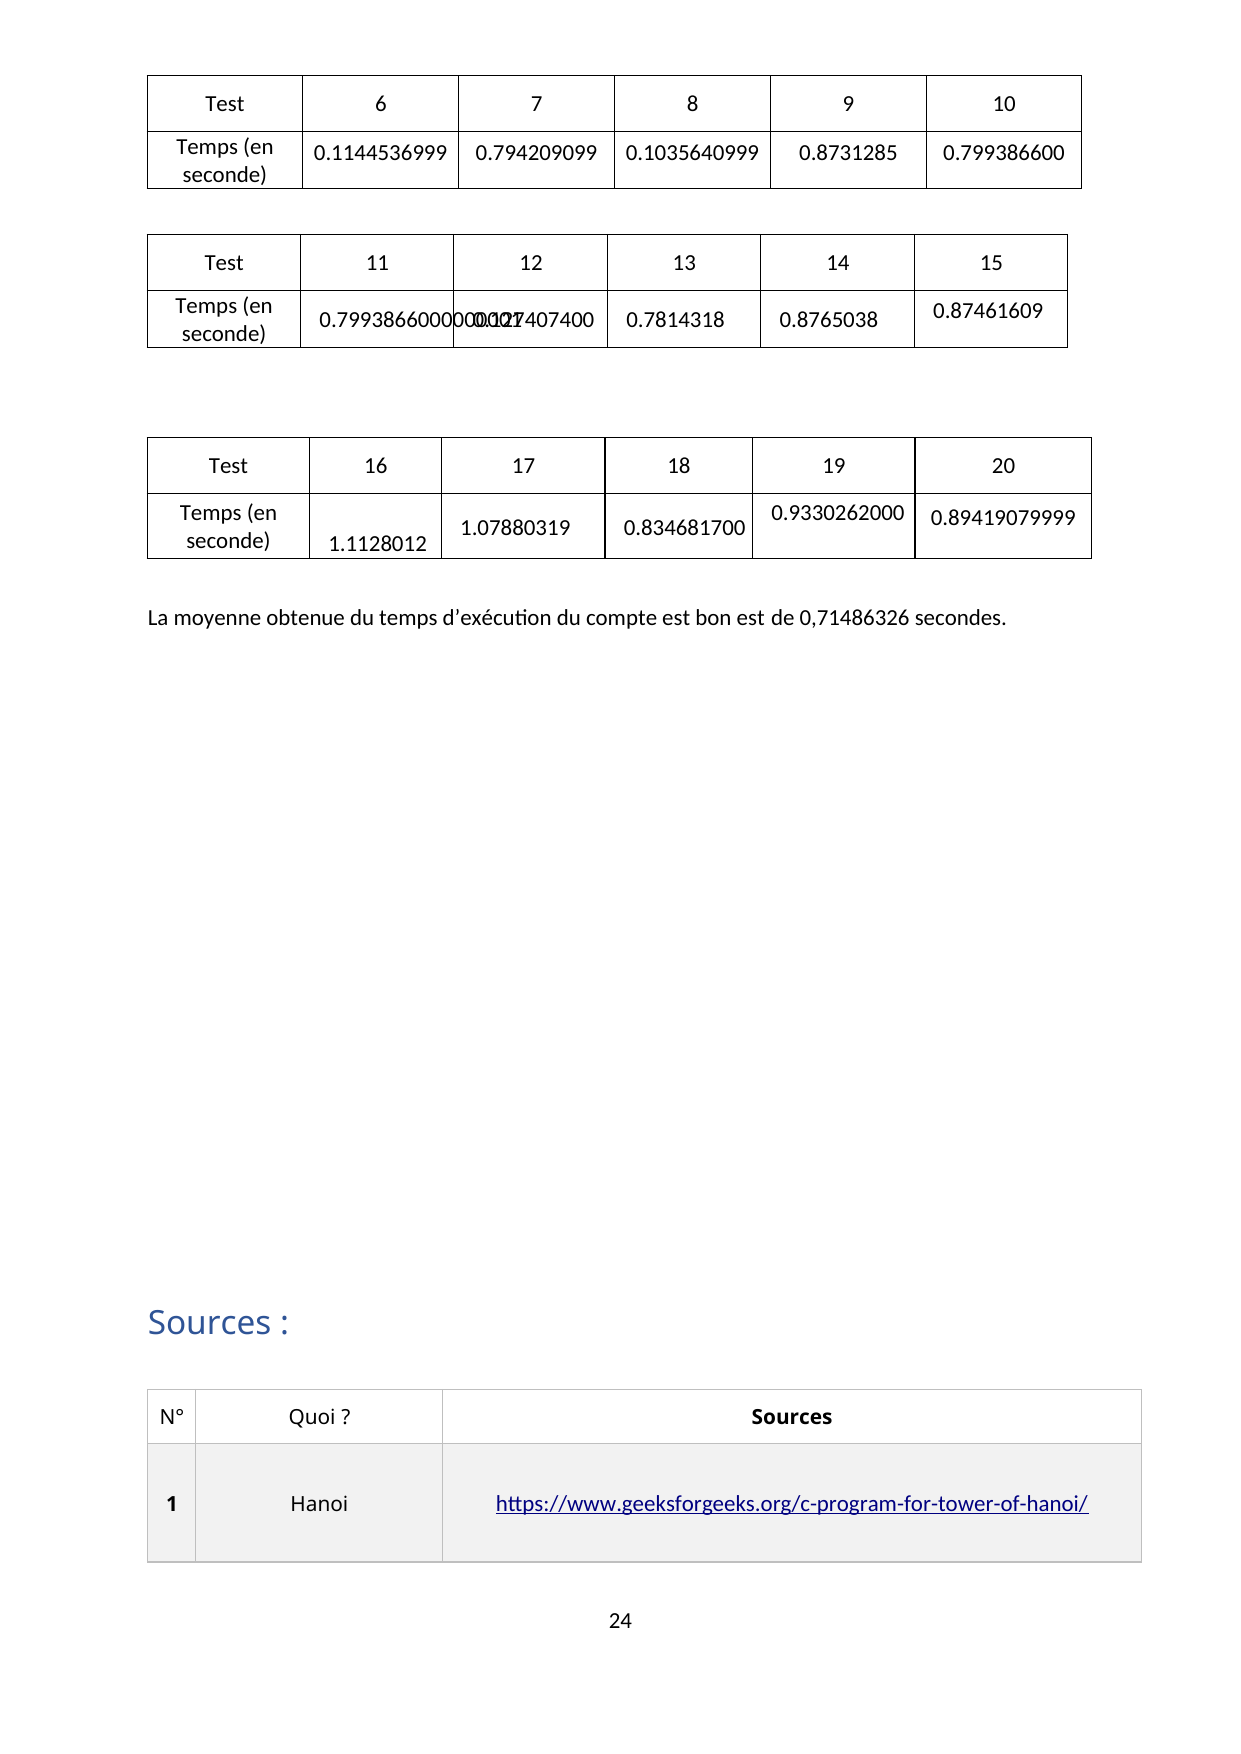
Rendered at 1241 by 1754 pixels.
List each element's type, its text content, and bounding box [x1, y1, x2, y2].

table_header 0.7993866000000001 [312, 304, 453, 334]
table_header 0.9330262000 [764, 496, 914, 526]
table_cell [753, 494, 914, 558]
table_header 18 [606, 438, 752, 493]
table_header 14 [761, 235, 914, 290]
table_header 16 [310, 438, 441, 493]
table_cell [455, 314, 461, 326]
table_header 0.87461609 [926, 296, 1067, 341]
table_header Test [148, 235, 300, 290]
table_header 0.127407400 [465, 304, 607, 334]
table_header 15 [915, 235, 1067, 290]
table_header 8 [615, 76, 770, 131]
table_header Test [148, 76, 302, 131]
table_cell 0.8731285 [771, 132, 926, 188]
table_header 20 [916, 438, 1091, 493]
table_cell 0.89419079999 [916, 494, 1091, 558]
table_header Quoi ? [196, 1390, 442, 1443]
table_header 6 [303, 76, 458, 131]
table_cell 1 [148, 1444, 195, 1561]
table_cell Temps (en seconde) [148, 132, 302, 188]
subtitle Sources : [148, 1299, 1093, 1344]
table_header N° [148, 1390, 195, 1443]
table_header 10 [927, 76, 1081, 131]
table_cell [442, 494, 604, 558]
table_header 13 [608, 235, 760, 290]
table_cell Temps (en seconde) [148, 291, 300, 347]
table_header 12 [454, 235, 607, 290]
table_cell [764, 526, 914, 556]
table_header 0.7814318 [619, 304, 760, 334]
table_cell [761, 291, 914, 347]
table_header 19 [753, 438, 914, 493]
table_cell 0.794209099 [459, 132, 614, 188]
table_cell [454, 291, 607, 347]
table_cell [301, 291, 453, 347]
table_cell [915, 291, 1067, 347]
table_cell Hanoi [196, 1444, 442, 1561]
table_header Sources [443, 1390, 1141, 1443]
table_cell [608, 291, 760, 347]
table_header 17 [442, 438, 604, 493]
table_cell 0.1144536999 [303, 132, 458, 188]
table_header 11 [301, 235, 453, 290]
table_cell Temps (en seconde) [148, 494, 309, 558]
text La moyenne obtenue du temps d’exécution du compte est bon est de 0,71486326 secondes. [148, 603, 1093, 631]
table_header Test [148, 438, 309, 493]
table_header 1.07880319 [453, 511, 604, 541]
table_cell https://www.geeksforgeeks.org/c-program-for-tower-of-hanoi/ [443, 1444, 1141, 1561]
table_header 9 [771, 76, 926, 131]
table_header 1.1128012 [321, 494, 441, 558]
table_cell [310, 494, 321, 558]
table_header 7 [459, 76, 614, 131]
table_header 0.8765038 [772, 304, 914, 334]
table_cell [606, 494, 752, 558]
table_cell 0.1035640999 [615, 132, 770, 188]
table_header 0.834681700 [616, 511, 752, 541]
table_cell 0.799386600 [927, 132, 1081, 188]
